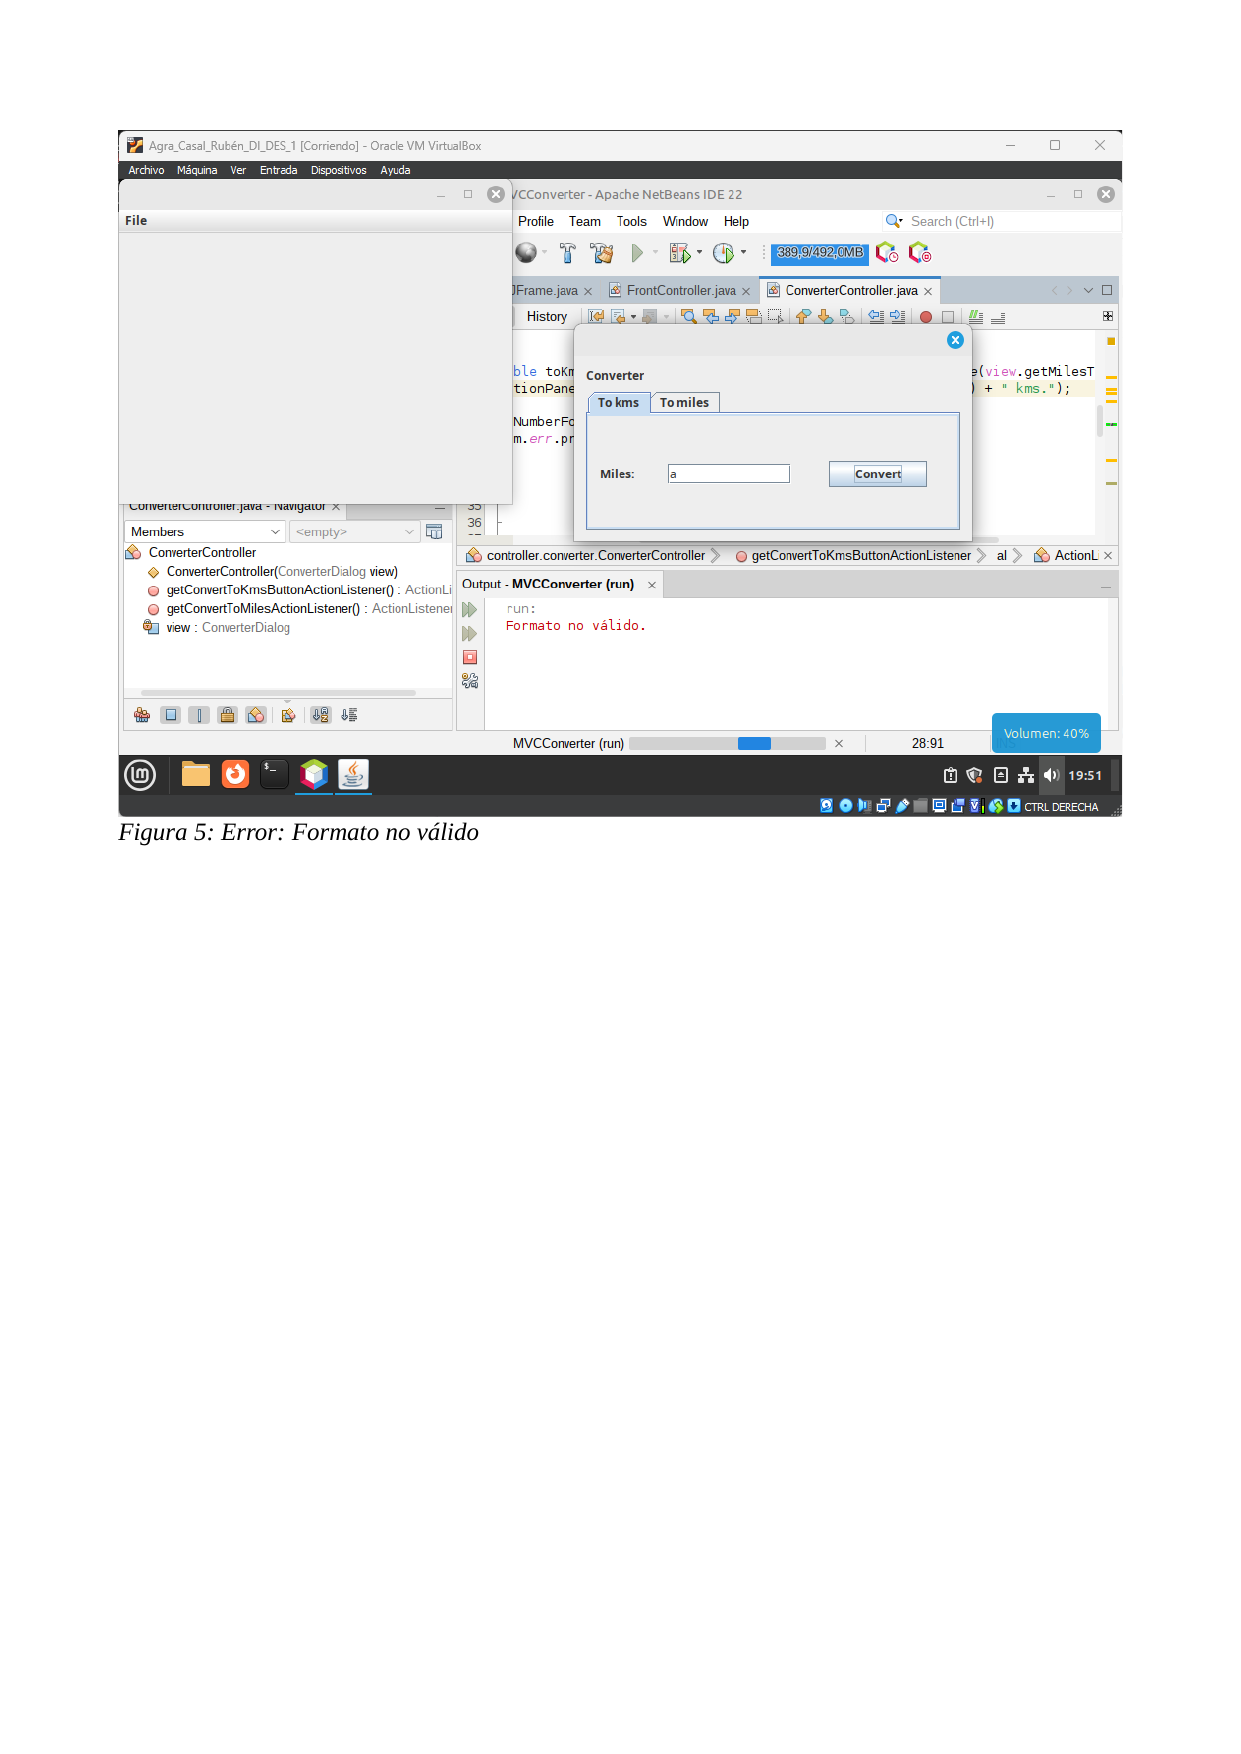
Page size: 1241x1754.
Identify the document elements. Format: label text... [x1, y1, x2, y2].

text Figura 5: Error: Formato no válido [118, 817, 1122, 845]
picture [118, 130, 1123, 817]
